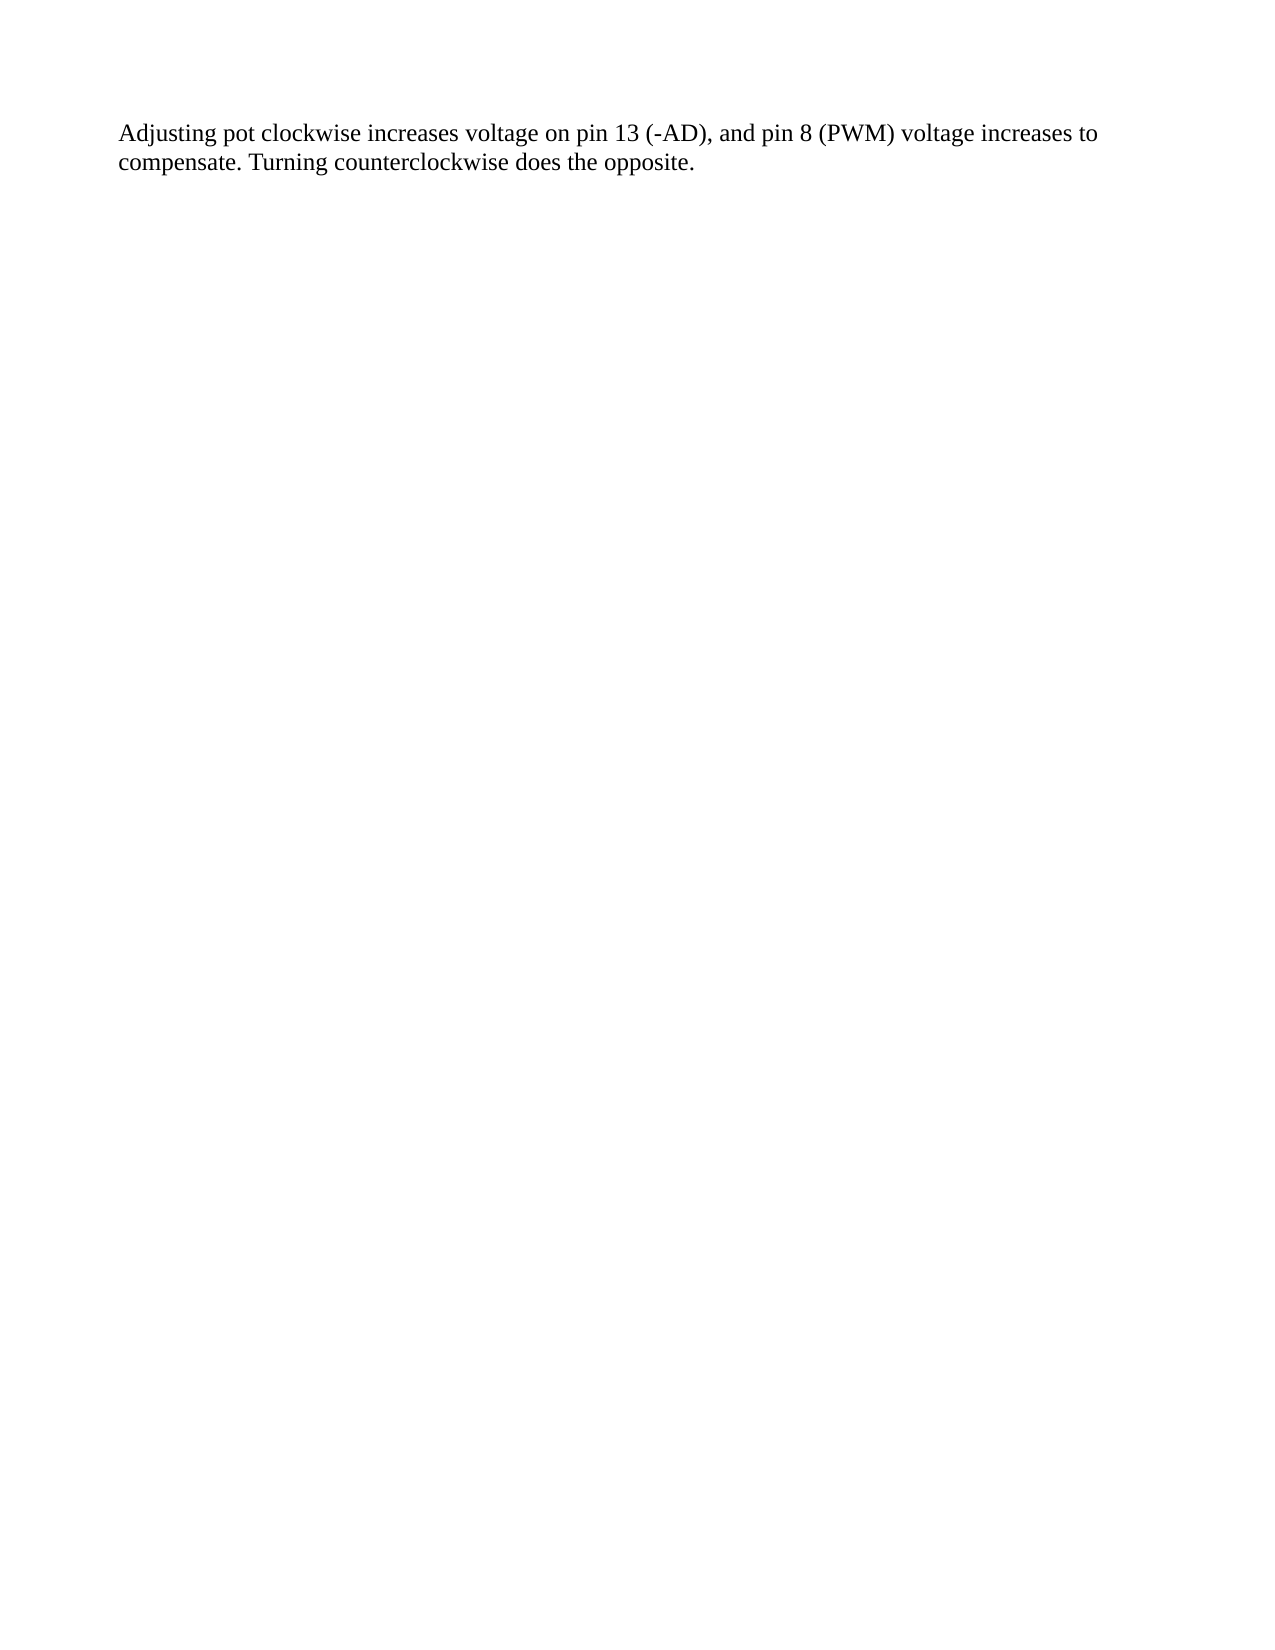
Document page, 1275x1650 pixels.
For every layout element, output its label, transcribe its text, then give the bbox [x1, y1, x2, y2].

text Adjusting pot clockwise increases voltage on pin 13 (-AD), and pin 8 (PWM) voltage increases to compensate. Turning counterclockwise does the opposite. [118, 118, 1157, 176]
